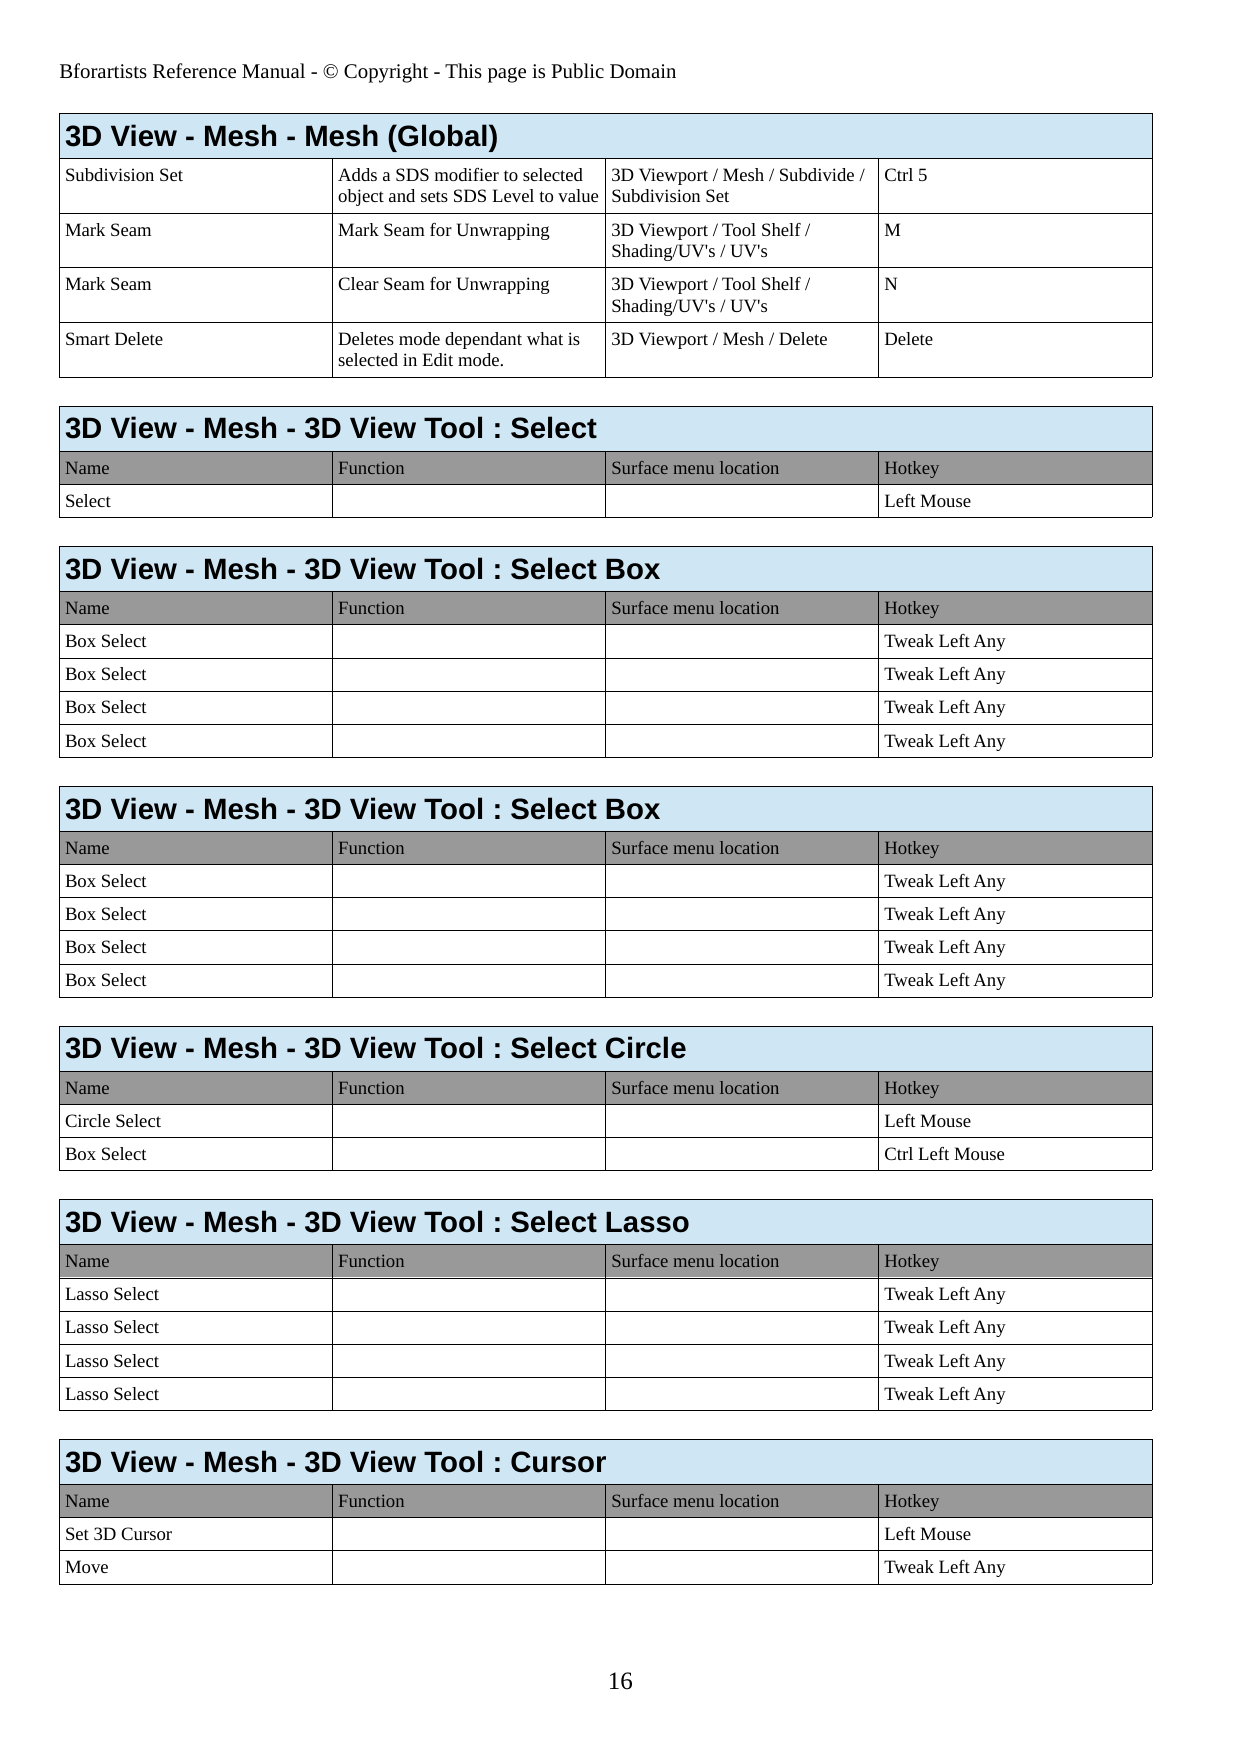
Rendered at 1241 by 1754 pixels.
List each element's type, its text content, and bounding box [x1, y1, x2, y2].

table_cell Surface menu location [606, 1245, 878, 1277]
table_cell [333, 931, 605, 963]
table_cell Box Select [60, 898, 332, 930]
table_cell Smart Delete [60, 323, 332, 377]
table_cell [606, 898, 878, 930]
table_cell Select [60, 485, 332, 517]
table_cell [606, 1551, 878, 1583]
table_cell Box Select [60, 725, 332, 757]
table_cell Hotkey [879, 1485, 1152, 1517]
table_cell Tweak Left Any [879, 1378, 1152, 1410]
table_cell Subdivision Set [60, 159, 332, 213]
table_cell [606, 1279, 878, 1311]
table_cell Name [60, 592, 332, 624]
table_cell [333, 725, 605, 757]
table_cell Lasso Select [60, 1345, 332, 1377]
table_cell Function [333, 1485, 605, 1517]
table_cell Clear Seam for Unwrapping [333, 268, 605, 322]
table_cell Adds a SDS modifier to selected object and sets SDS Level to value [333, 159, 605, 213]
table_cell Function [333, 832, 605, 864]
table_cell Lasso Select [60, 1279, 332, 1311]
table_cell Tweak Left Any [879, 692, 1152, 724]
table_cell Hotkey [879, 452, 1152, 484]
table_cell Move [60, 1551, 332, 1583]
table_cell [333, 692, 605, 724]
table_cell Ctrl 5 [879, 159, 1152, 213]
table_cell [333, 1279, 605, 1311]
table_cell Surface menu location [606, 592, 878, 624]
table_cell [333, 1518, 605, 1550]
table_cell [606, 692, 878, 724]
table_cell Left Mouse [879, 1518, 1152, 1550]
table_cell Circle Select [60, 1105, 332, 1137]
table_cell Tweak Left Any [879, 625, 1152, 657]
table_cell Tweak Left Any [879, 659, 1152, 691]
table_cell Set 3D Cursor [60, 1518, 332, 1550]
table_cell Tweak Left Any [879, 725, 1152, 757]
table_cell [333, 1345, 605, 1377]
table_cell [606, 659, 878, 691]
table_cell [333, 659, 605, 691]
table_header 3D View - Mesh - 3D View Tool : Select Box [60, 787, 1152, 831]
table_cell 3D Viewport / Tool Shelf / Shading/UV's / UV's [606, 214, 878, 267]
table_cell Function [333, 1072, 605, 1104]
table_header 3D View - Mesh - 3D View Tool : Select Box [60, 547, 1152, 591]
table_cell Box Select [60, 1138, 332, 1170]
table_cell Ctrl Left Mouse [879, 1138, 1152, 1170]
table_cell Tweak Left Any [879, 1551, 1152, 1583]
table_cell Mark Seam for Unwrapping [333, 214, 605, 267]
table_cell [606, 1105, 878, 1137]
table_cell Tweak Left Any [879, 931, 1152, 963]
table_cell 3D Viewport / Tool Shelf / Shading/UV's / UV's [606, 268, 878, 322]
table_cell Function [333, 592, 605, 624]
table_cell M [879, 214, 1152, 267]
table_cell Left Mouse [879, 485, 1152, 517]
table_cell Tweak Left Any [879, 1279, 1152, 1311]
table_cell [606, 965, 878, 997]
table_cell Hotkey [879, 592, 1152, 624]
table_cell [606, 725, 878, 757]
table_cell Mark Seam [60, 268, 332, 322]
table_cell [606, 865, 878, 897]
table_cell [606, 625, 878, 657]
table_cell Lasso Select [60, 1312, 332, 1344]
table_cell 3D Viewport / Mesh / Delete [606, 323, 878, 377]
table_cell Hotkey [879, 1245, 1152, 1277]
table_cell Name [60, 832, 332, 864]
table_cell Box Select [60, 659, 332, 691]
table_cell Box Select [60, 692, 332, 724]
table_cell 3D Viewport / Mesh / Subdivide / Subdivision Set [606, 159, 878, 213]
table_cell [333, 485, 605, 517]
table_cell N [879, 268, 1152, 322]
table_cell Tweak Left Any [879, 865, 1152, 897]
table_cell [333, 1138, 605, 1170]
table_cell Lasso Select [60, 1378, 332, 1410]
table_cell [333, 965, 605, 997]
table_cell [606, 1518, 878, 1550]
table_cell [333, 898, 605, 930]
table_cell [333, 1378, 605, 1410]
table_cell [333, 625, 605, 657]
table_cell Function [333, 452, 605, 484]
table_cell Left Mouse [879, 1105, 1152, 1137]
table_cell [606, 485, 878, 517]
table_cell [606, 931, 878, 963]
table_cell Delete [879, 323, 1152, 377]
table_cell [333, 865, 605, 897]
table_cell [606, 1312, 878, 1344]
table_cell [333, 1105, 605, 1137]
table_cell [606, 1378, 878, 1410]
table_cell Deletes mode dependant what is selected in Edit mode. [333, 323, 605, 377]
table_cell Hotkey [879, 832, 1152, 864]
table_cell Surface menu location [606, 1485, 878, 1517]
table_cell Tweak Left Any [879, 898, 1152, 930]
table_cell Tweak Left Any [879, 965, 1152, 997]
table_cell Tweak Left Any [879, 1312, 1152, 1344]
table_cell Box Select [60, 931, 332, 963]
table_cell Surface menu location [606, 452, 878, 484]
table_header 3D View - Mesh - 3D View Tool : Select Lasso [60, 1200, 1152, 1244]
table_cell Name [60, 1072, 332, 1104]
table_cell Name [60, 1245, 332, 1277]
table_header 3D View - Mesh - Mesh (Global) [60, 114, 1152, 158]
table_cell Surface menu location [606, 1072, 878, 1104]
table_cell Function [333, 1245, 605, 1277]
table_cell [333, 1312, 605, 1344]
table_header 3D View - Mesh - 3D View Tool : Cursor [60, 1440, 1152, 1484]
table_cell Box Select [60, 625, 332, 657]
table_cell Box Select [60, 865, 332, 897]
table_cell Box Select [60, 965, 332, 997]
table_cell Tweak Left Any [879, 1345, 1152, 1377]
table_cell Hotkey [879, 1072, 1152, 1104]
table_cell [333, 1551, 605, 1583]
table_header 3D View - Mesh - 3D View Tool : Select Circle [60, 1027, 1152, 1071]
table_cell Name [60, 1485, 332, 1517]
table_cell [606, 1138, 878, 1170]
table_cell Surface menu location [606, 832, 878, 864]
table_cell Name [60, 452, 332, 484]
table_header 3D View - Mesh - 3D View Tool : Select [60, 407, 1152, 451]
table_cell Mark Seam [60, 214, 332, 267]
table_cell [606, 1345, 878, 1377]
